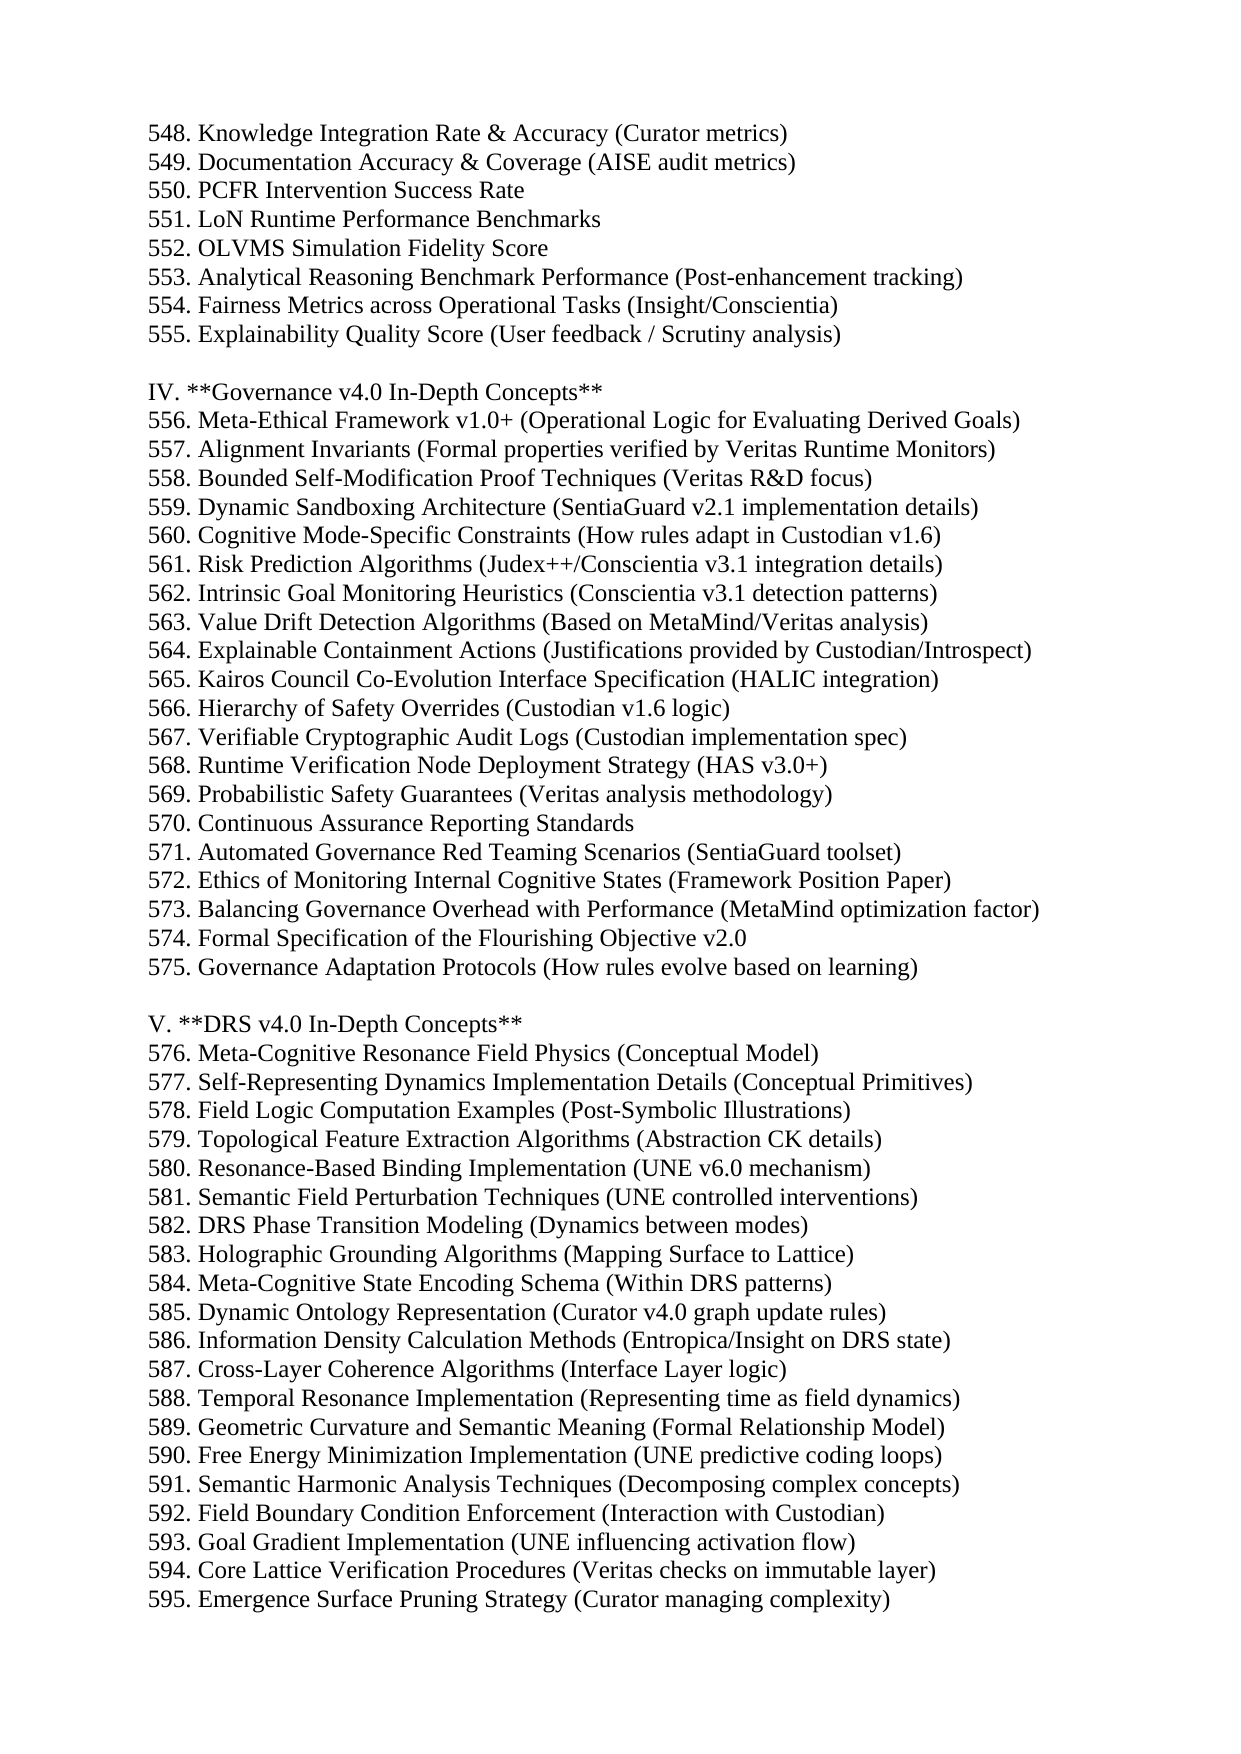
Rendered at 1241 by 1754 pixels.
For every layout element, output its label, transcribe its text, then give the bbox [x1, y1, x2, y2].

text 592. Field Boundary Condition Enforcement (Interaction with Custodian) [118, 1498, 1122, 1527]
text 558. Bounded Self-Modification Proof Techniques (Veritas R&D focus) [118, 463, 1122, 492]
text 550. PCFR Intervention Success Rate [118, 176, 1122, 204]
text 565. Kairos Council Co-Evolution Interface Specification (HALIC integration) [118, 664, 1122, 693]
text 589. Geometric Curvature and Semantic Meaning (Formal Relationship Model) [118, 1412, 1122, 1441]
text IV. **Governance v4.0 In-Depth Concepts** [118, 377, 1122, 406]
text 566. Hierarchy of Safety Overrides (Custodian v1.6 logic) [118, 693, 1122, 722]
text 548. Knowledge Integration Rate & Accuracy (Curator metrics) [118, 118, 1122, 147]
text 562. Intrinsic Goal Monitoring Heuristics (Conscientia v3.1 detection patterns) [118, 578, 1122, 607]
text 571. Automated Governance Red Teaming Scenarios (SentiaGuard toolset) [118, 837, 1122, 866]
text 595. Emergence Surface Pruning Strategy (Curator managing complexity) [118, 1584, 1122, 1613]
text 577. Self-Representing Dynamics Implementation Details (Conceptual Primitives) [118, 1067, 1122, 1096]
text 564. Explainable Containment Actions (Justifications provided by Custodian/Introspect) [118, 636, 1122, 664]
text 573. Balancing Governance Overhead with Performance (MetaMind optimization factor) [118, 894, 1122, 923]
text 570. Continuous Assurance Reporting Standards [118, 808, 1122, 837]
text 586. Information Density Calculation Methods (Entropica/Insight on DRS state) [118, 1326, 1122, 1354]
text 590. Free Energy Minimization Implementation (UNE predictive coding loops) [118, 1441, 1122, 1469]
text 581. Semantic Field Perturbation Techniques (UNE controlled interventions) [118, 1182, 1122, 1211]
text 578. Field Logic Computation Examples (Post-Symbolic Illustrations) [118, 1096, 1122, 1124]
text 572. Ethics of Monitoring Internal Cognitive States (Framework Position Paper) [118, 866, 1122, 894]
text 591. Semantic Harmonic Analysis Techniques (Decomposing complex concepts) [118, 1469, 1122, 1498]
text 588. Temporal Resonance Implementation (Representing time as field dynamics) [118, 1383, 1122, 1412]
text 557. Alignment Invariants (Formal properties verified by Veritas Runtime Monitors) [118, 434, 1122, 463]
text 556. Meta-Ethical Framework v1.0+ (Operational Logic for Evaluating Derived Goals) [118, 406, 1122, 434]
text 580. Resonance-Based Binding Implementation (UNE v6.0 mechanism) [118, 1153, 1122, 1182]
text 594. Core Lattice Verification Procedures (Veritas checks on immutable layer) [118, 1556, 1122, 1584]
text 584. Meta-Cognitive State Encoding Schema (Within DRS patterns) [118, 1268, 1122, 1297]
text 551. LoN Runtime Performance Benchmarks [118, 204, 1122, 233]
text 555. Explainability Quality Score (User feedback / Scrutiny analysis) [118, 319, 1122, 348]
text 579. Topological Feature Extraction Algorithms (Abstraction CK details) [118, 1124, 1122, 1153]
text 559. Dynamic Sandboxing Architecture (SentiaGuard v2.1 implementation details) [118, 492, 1122, 521]
text 585. Dynamic Ontology Representation (Curator v4.0 graph update rules) [118, 1297, 1122, 1326]
text 583. Holographic Grounding Algorithms (Mapping Surface to Lattice) [118, 1239, 1122, 1268]
text 587. Cross-Layer Coherence Algorithms (Interface Layer logic) [118, 1354, 1122, 1383]
text 552. OLVMS Simulation Fidelity Score [118, 233, 1122, 262]
text 576. Meta-Cognitive Resonance Field Physics (Conceptual Model) [118, 1038, 1122, 1067]
text 593. Goal Gradient Implementation (UNE influencing activation flow) [118, 1527, 1122, 1556]
text 568. Runtime Verification Node Deployment Strategy (HAS v3.0+) [118, 751, 1122, 779]
text 574. Formal Specification of the Flourishing Objective v2.0 [118, 923, 1122, 952]
text 561. Risk Prediction Algorithms (Judex++/Conscientia v3.1 integration details) [118, 549, 1122, 578]
text 582. DRS Phase Transition Modeling (Dynamics between modes) [118, 1211, 1122, 1239]
text V. **DRS v4.0 In-Depth Concepts** [118, 1009, 1122, 1038]
text 563. Value Drift Detection Algorithms (Based on MetaMind/Veritas analysis) [118, 607, 1122, 636]
text 575. Governance Adaptation Protocols (How rules evolve based on learning) [118, 952, 1122, 981]
text 567. Verifiable Cryptographic Audit Logs (Custodian implementation spec) [118, 722, 1122, 751]
text 569. Probabilistic Safety Guarantees (Veritas analysis methodology) [118, 779, 1122, 808]
text 554. Fairness Metrics across Operational Tasks (Insight/Conscientia) [118, 291, 1122, 319]
text 560. Cognitive Mode-Specific Constraints (How rules adapt in Custodian v1.6) [118, 521, 1122, 549]
text 549. Documentation Accuracy & Coverage (AISE audit metrics) [118, 147, 1122, 176]
text 553. Analytical Reasoning Benchmark Performance (Post-enhancement tracking) [118, 262, 1122, 291]
